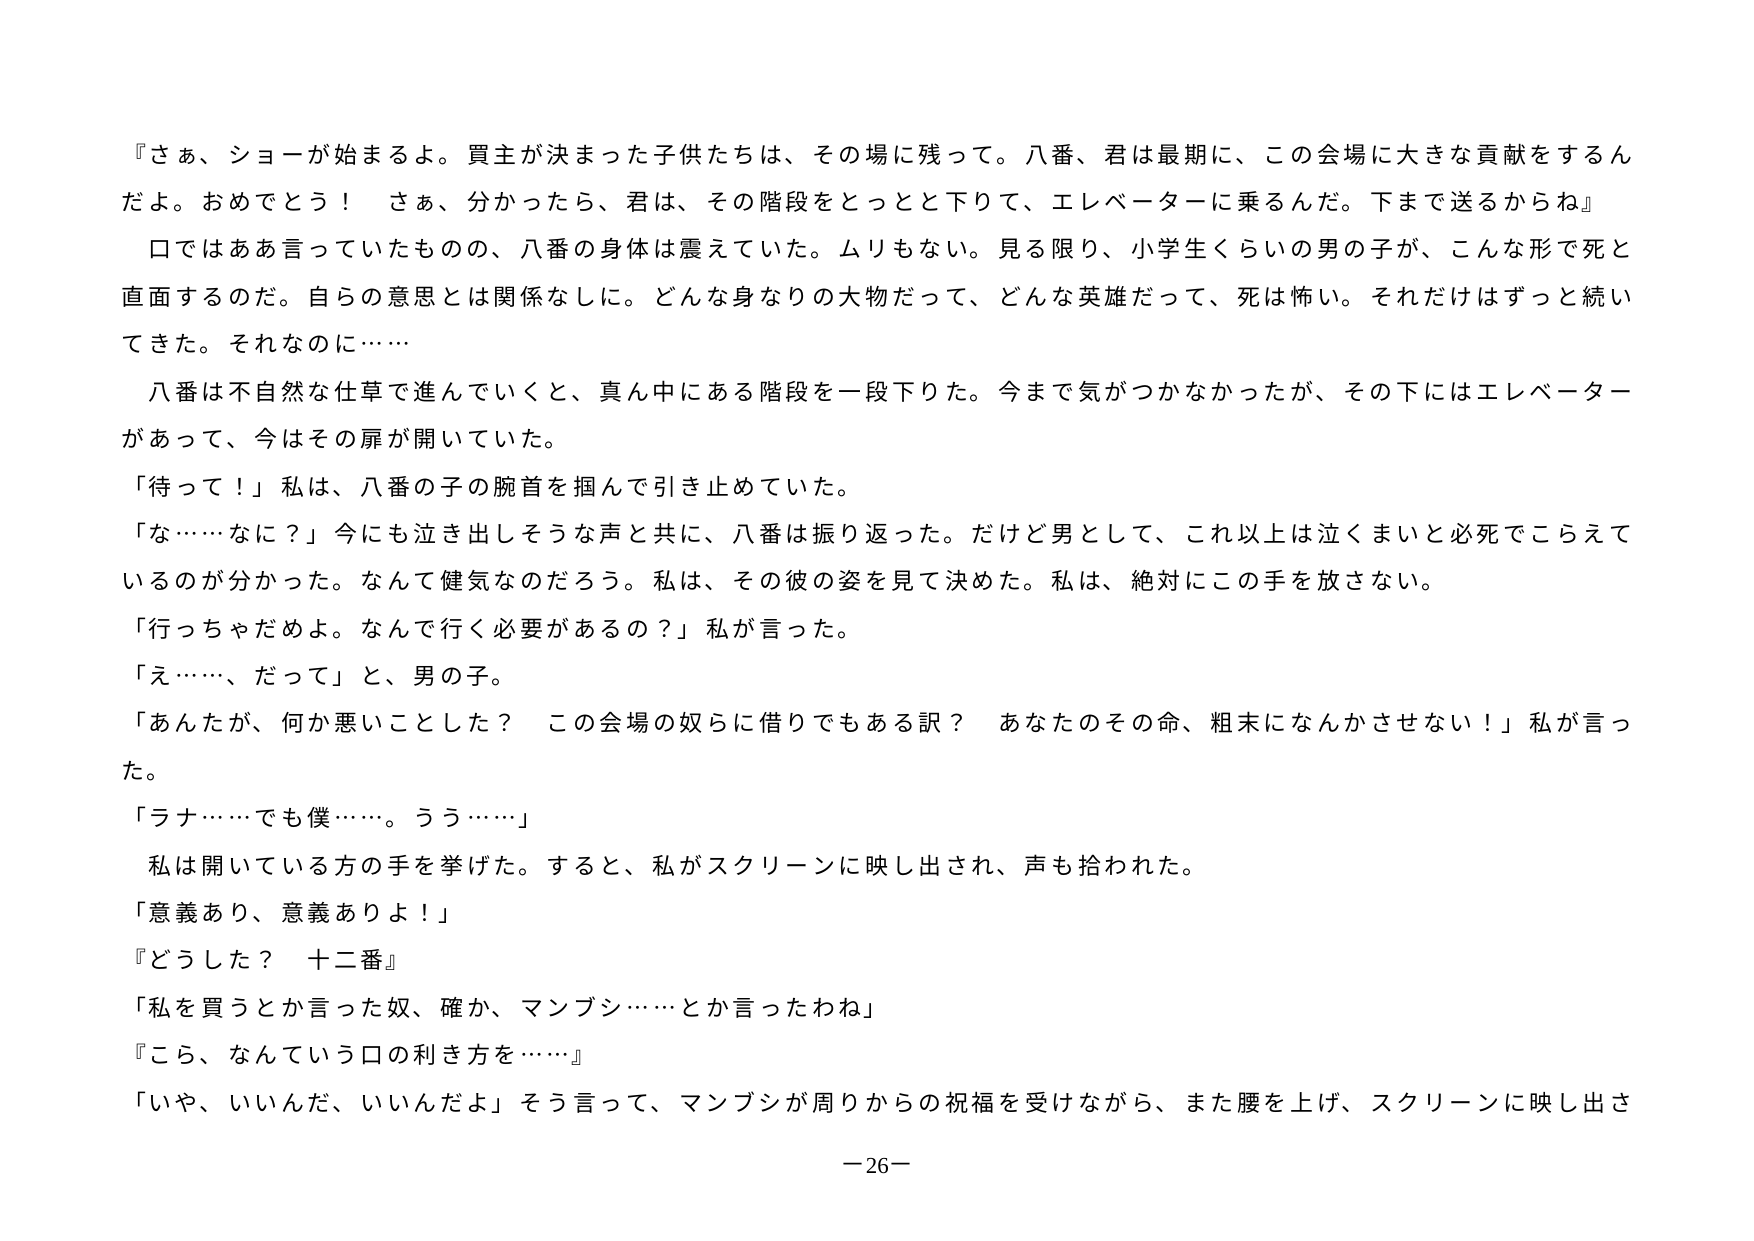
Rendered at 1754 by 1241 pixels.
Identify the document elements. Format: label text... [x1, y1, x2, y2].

text 口ではああ言っていたものの、八番の身体は震えていた。ムリもない。見る限り、小学生くらいの男の子が、こんな形で死と直面するのだ。自らの意思とは関係なしに。どんな身なりの大物だって、どんな英雄だって、死は怖い。それだけはずっと続いてきた。それなのに…… [120, 214, 1634, 356]
text 「ラナ……でも僕……。うう……」 [120, 783, 1634, 830]
text 『こら、なんていう口の利き方を……』 [120, 1019, 1634, 1067]
text 「意義あり、意義ありよ！」 [120, 877, 1634, 925]
text 「え……、だって」と、男の子。 [120, 640, 1634, 688]
text 「あんたが、何か悪いことした？ この会場の奴らに借りでもある訳？ あなたのその命、粗末になんかさせない！」私が言った。 [120, 688, 1634, 783]
text 「待って！」私は、八番の子の腕首を掴んで引き止めていた。 [120, 451, 1634, 498]
text 「いや、いいんだ、いいんだよ」そう言って、マンブシが周りからの祝福を受けながら、また腰を上げ、スクリーンに映し出さ [120, 1067, 1634, 1114]
text 八番は不自然な仕草で進んでいくと、真ん中にある階段を一段下りた。今まで気がつかなかったが、その下にはエレベーターがあって、今はその扉が開いていた。 [120, 356, 1634, 451]
text 「な……なに？」今にも泣き出しそうな声と共に、八番は振り返った。だけど男として、これ以上は泣くまいと必死でこらえているのが分かった。なんて健気なのだろう。私は、その彼の姿を見て決めた。私は、絶対にこの手を放さない。 [120, 498, 1634, 593]
text 「私を買うとか言った奴、確か、マンブシ……とか言ったわね」 [120, 972, 1634, 1019]
text 『さぁ、ショーが始まるよ。買主が決まった子供たちは、その場に残って。八番、君は最期に、この会場に大きな貢献をするんだよ。おめでとう！ さぁ、分かったら、君は、その階段をとっとと下りて、エレベーターに乗るんだ。下まで送るからね』 [120, 119, 1634, 214]
text 「行っちゃだめよ。なんで行く必要があるの？」私が言った。 [120, 593, 1634, 640]
text 『どうした？ 十二番』 [120, 925, 1634, 972]
text 私は開いている方の手を挙げた。すると、私がスクリーンに映し出され、声も拾われた。 [120, 830, 1634, 877]
